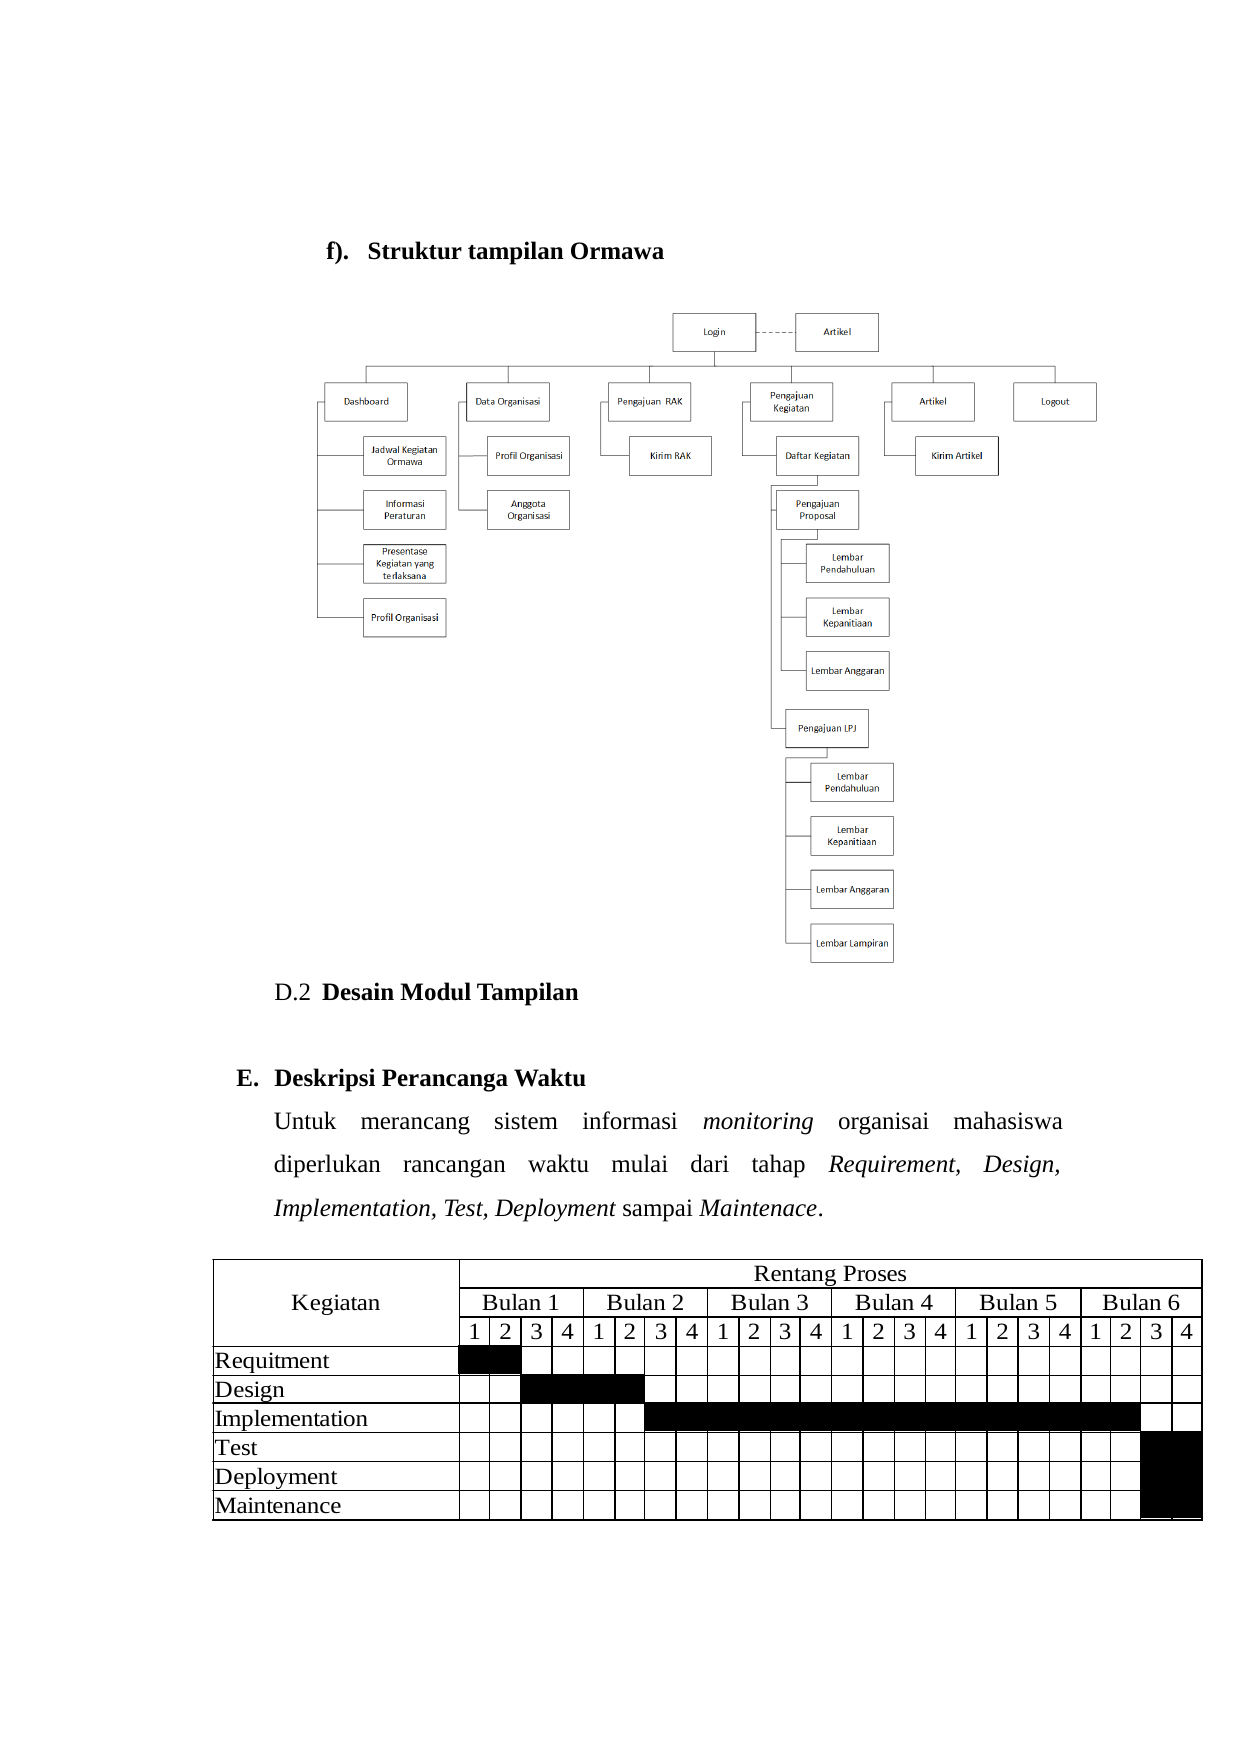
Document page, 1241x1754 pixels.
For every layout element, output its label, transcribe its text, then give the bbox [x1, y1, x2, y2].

list Struktur tampilan Ormawa [326, 236, 1063, 265]
list Deskripsi Perancanga Waktu [236, 1063, 1063, 1092]
list Untuk merancang sistem informasi monitoring organisai mahasiswa diperlukan rancangan waktu mulai dari tahap Requirement, Design, Implementation, Test, Deployment sampai Maintenace. [274, 1106, 1063, 1221]
picture [317, 312, 1097, 963]
list Desain Modul Tampilan [274, 322, 1063, 1006]
